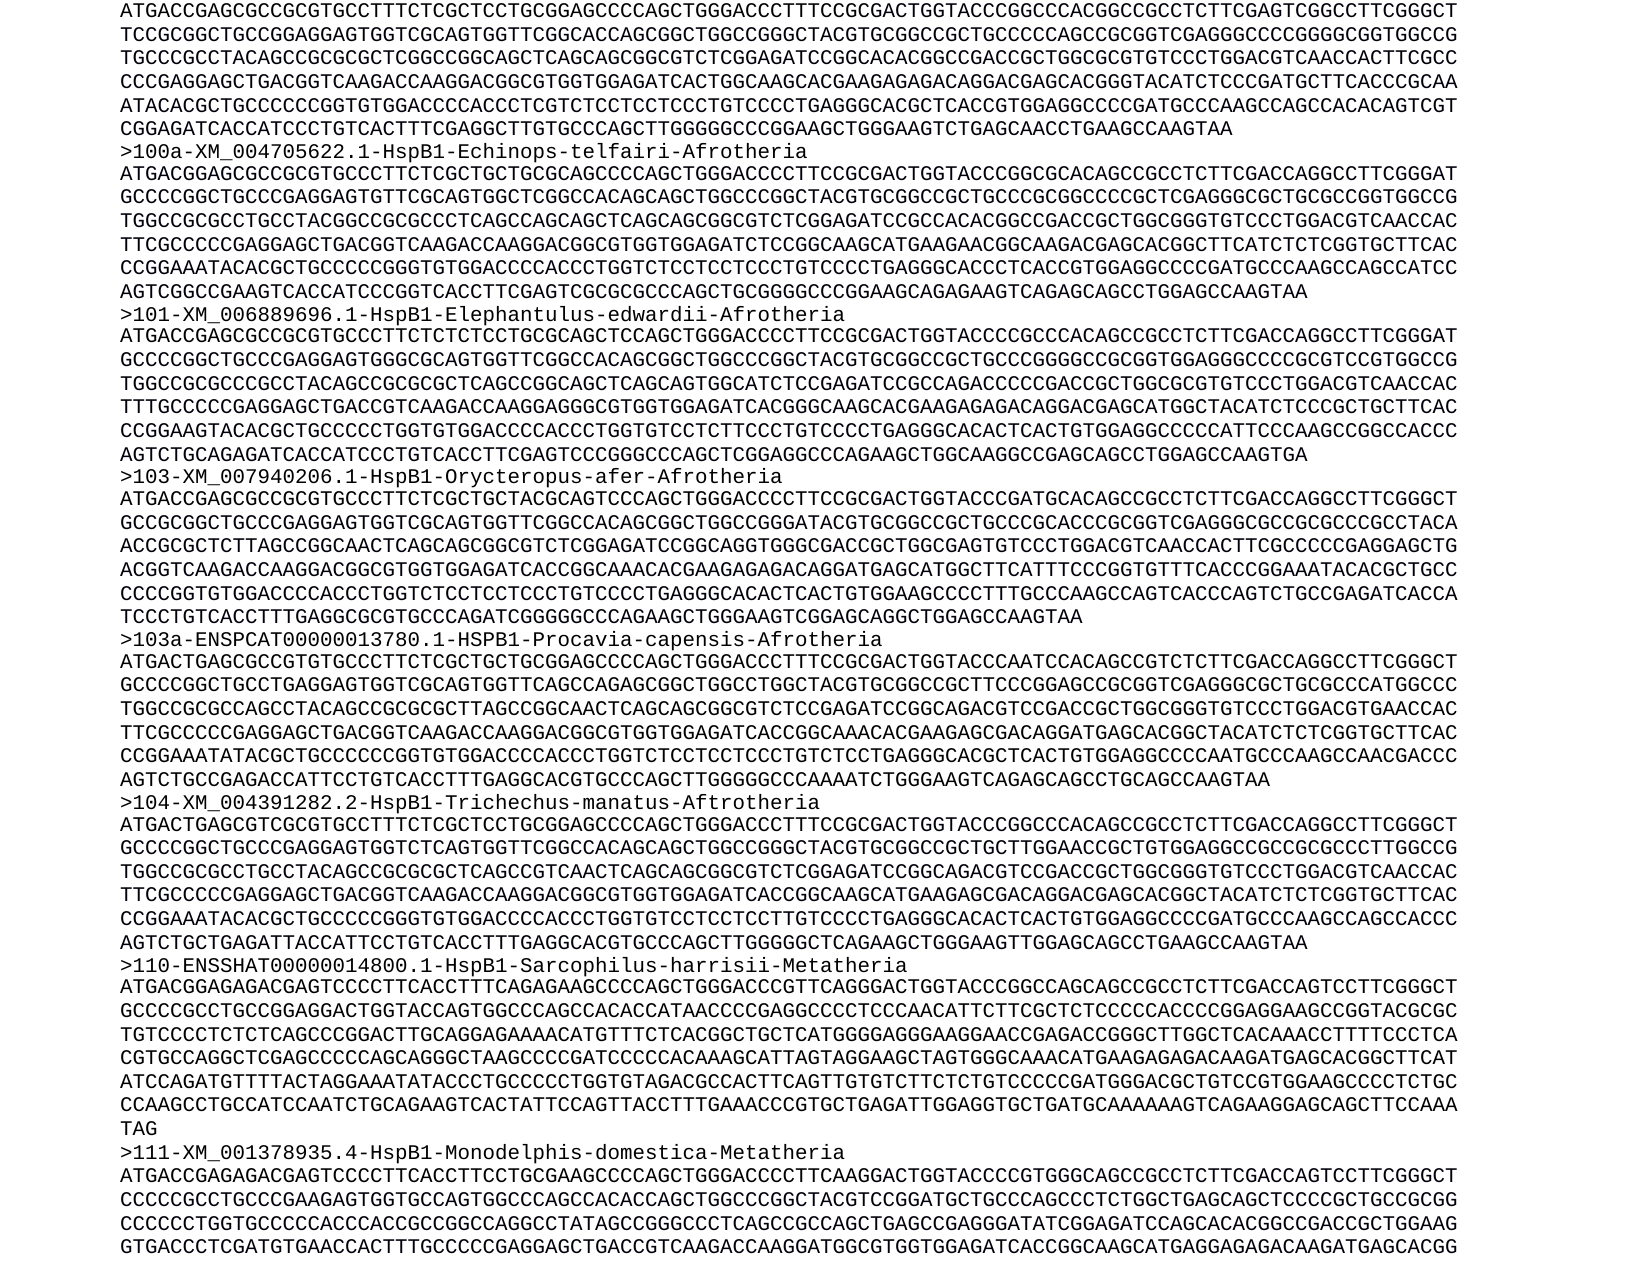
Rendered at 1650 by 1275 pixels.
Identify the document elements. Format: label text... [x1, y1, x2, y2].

text >111-XM_001378935.4-HspB1-Monodelphis-domestica-Metatheria [120, 1142, 1271, 1165]
text ATGACGGAGAGACGAGTCCCCTTCACCTTTCAGAGAAGCCCCAGCTGGGACCCGTTCAGGGACTGGTACCCGGCCAGCAGCCGCCTCTTCGACCAGTCCTTCGGGCTGCCCCGCCTGCCGGAGGACTGGTACCAGTGGCCCAGCCACACCATAACCCCGAGGCCCCTCCCAACATTCTTCGCTCTCCCCCACCCCGGAGGAAGCCGGTACGCGCTGTCCCCTCTCTCAGCCCGGACTTGCAGGAGAAAACATGTTTCTCACGGCTGCTCATGGGGAGGGAAGGAACCGAGACCGGGCTTGGCTCACAAACCTTTTCCCTCACGTGCCAGGCTCGAGCCCCCAGCAGGGCTAAGCCCCGATCCCCCACAAAGCATTAGTAGGAAGCTAGTGGGCAAACATGAAGAGAGACAAGATGAGCACGGCTTCATATCCAGATGTTTTACTAGGAAATATACCCTGCCCCCTGGTGTAGACGCCACTTCAGTTGTGTCTTCTCTGTCCCCCGATGGGACGCTGTCCGTGGAAGCCCCTCTGCCCAAGCCTGCCATCCAATCTGCAGAAGTCACTATTCCAGTTACCTTTGAAACCCGTGCTGAGATTGGAGGTGCTGATGCAAAAAAGTCAGAAGGAGCAGCTTCCAAATAG [120, 976, 1469, 1142]
text ATGACCGAGAGACGAGTCCCCTTCACCTTCCTGCGAAGCCCCAGCTGGGACCCCTTCAAGGACTGGTACCCCGTGGGCAGCCGCCTCTTCGACCAGTCCTTCGGGCTCCCCCGCCTGCCCGAAGAGTGGTGCCAGTGGCCCAGCCACACCAGCTGGCCCGGCTACGTCCGGATGCTGCCCAGCCCTCTGGCTGAGCAGCTCCCCGCTGCCGCGGCCCCCCTGGTGCCCCCACCCACCGCCGGCCAGGCCTATAGCCGGGCCCTCAGCCGCCAGCTGAGCCGAGGGATATCGGAGATCCAGCACACGGCCGACCGCTGGAAGGTGACCCTCGATGTGAACCACTTTGCCCCCGAGGAGCTGACCGTCAAGACCAAGGATGGCGTGGTGGAGATCACCGGCAAGCATGAGGAGAGACAAGATGAGCACGG [120, 1165, 1469, 1260]
text >103-XM_007940206.1-HspB1-Orycteropus-afer-Afrotheria [120, 467, 1271, 488]
text >101-XM_006889696.1-HspB1-Elephantulus-edwardii-Afrotheria [120, 304, 1271, 325]
text >110-ENSSHAT00000014800.1-HspB1-Sarcophilus-harrisii-Metatheria [120, 955, 1271, 976]
text ATGACTGAGCGCCGTGTGCCCTTCTCGCTGCTGCGGAGCCCCAGCTGGGACCCTTTCCGCGACTGGTACCCAATCCACAGCCGTCTCTTCGACCAGGCCTTCGGGCTGCCCCGGCTGCCTGAGGAGTGGTCGCAGTGGTTCAGCCAGAGCGGCTGGCCTGGCTACGTGCGGCCGCTTCCCGGAGCCGCGGTCGAGGGCGCTGCGCCCATGGCCCTGGCCGCGCCAGCCTACAGCCGCGCGCTTAGCCGGCAACTCAGCAGCGGCGTCTCCGAGATCCGGCAGACGTCCGACCGCTGGCGGGTGTCCCTGGACGTGAACCACTTCGCCCCCGAGGAGCTGACGGTCAAGACCAAGGACGGCGTGGTGGAGATCACCGGCAAACACGAAGAGCGACAGGATGAGCACGGCTACATCTCTCGGTGCTTCACCCGGAAATATACGCTGCCCCCCGGTGTGGACCCCACCCTGGTCTCCTCCTCCCTGTCTCCTGAGGGCACGCTCACTGTGGAGGCCCCAATGCCCAAGCCAACGACCCAGTCTGCCGAGACCATTCCTGTCACCTTTGAGGCACGTGCCCAGCTTGGGGGCCCAAAATCTGGGAAGTCAGAGCAGCCTGCAGCCAAGTAA [120, 651, 1469, 793]
text ATGACCGAGCGCCGCGTGCCCTTCTCTCTCCTGCGCAGCTCCAGCTGGGACCCCTTCCGCGACTGGTACCCCGCCCACAGCCGCCTCTTCGACCAGGCCTTCGGGATGCCCCGGCTGCCCGAGGAGTGGGCGCAGTGGTTCGGCCACAGCGGCTGGCCCGGCTACGTGCGGCCGCTGCCCGGGGCCGCGGTGGAGGGCCCCGCGTCCGTGGCCGTGGCCGCGCCCGCCTACAGCCGCGCGCTCAGCCGGCAGCTCAGCAGTGGCATCTCCGAGATCCGCCAGACCCCCGACCGCTGGCGCGTGTCCCTGGACGTCAACCACTTTGCCCCCGAGGAGCTGACCGTCAAGACCAAGGAGGGCGTGGTGGAGATCACGGGCAAGCACGAAGAGAGACAGGACGAGCATGGCTACATCTCCCGCTGCTTCACCCGGAAGTACACGCTGCCCCCTGGTGTGGACCCCACCCTGGTGTCCTCTTCCCTGTCCCCTGAGGGCACACTCACTGTGGAGGCCCCCATTCCCAAGCCGGCCACCCAGTCTGCAGAGATCACCATCCCTGTCACCTTCGAGTCCCGGGCCCAGCTCGGAGGCCCAGAAGCTGGCAAGGCCGAGCAGCCTGGAGCCAAGTGA [120, 325, 1469, 467]
text >100a-XM_004705622.1-HspB1-Echinops-telfairi-Afrotheria [120, 142, 1469, 163]
text >103a-ENSPCAT00000013780.1-HSPB1-Procavia-capensis-Afrotheria [120, 630, 1271, 651]
text >104-XM_004391282.2-HspB1-Trichechus-manatus-Aftrotheria [120, 793, 1271, 813]
text ATGACTGAGCGTCGCGTGCCTTTCTCGCTCCTGCGGAGCCCCAGCTGGGACCCTTTCCGCGACTGGTACCCGGCCCACAGCCGCCTCTTCGACCAGGCCTTCGGGCTGCCCCGGCTGCCCGAGGAGTGGTCTCAGTGGTTCGGCCACAGCAGCTGGCCGGGCTACGTGCGGCCGCTGCTTGGAACCGCTGTGGAGGCCGCCGCGCCCTTGGCCGTGGCCGCGCCTGCCTACAGCCGCGCGCTCAGCCGTCAACTCAGCAGCGGCGTCTCGGAGATCCGGCAGACGTCCGACCGCTGGCGGGTGTCCCTGGACGTCAACCACTTCGCCCCCGAGGAGCTGACGGTCAAGACCAAGGACGGCGTGGTGGAGATCACCGGCAAGCATGAAGAGCGACAGGACGAGCACGGCTACATCTCTCGGTGCTTCACCCGGAAATACACGCTGCCCCCGGGTGTGGACCCCACCCTGGTGTCCTCCTCCTTGTCCCCTGAGGGCACACTCACTGTGGAGGCCCCGATGCCCAAGCCAGCCACCCAGTCTGCTGAGATTACCATTCCTGTCACCTTTGAGGCACGTGCCCAGCTTGGGGGCTCAGAAGCTGGGAAGTTGGAGCAGCCTGAAGCCAAGTAA [120, 813, 1469, 955]
text ATGACCGAGCGCCGCGTGCCCTTCTCGCTGCTACGCAGTCCCAGCTGGGACCCCTTCCGCGACTGGTACCCGATGCACAGCCGCCTCTTCGACCAGGCCTTCGGGCTGCCGCGGCTGCCCGAGGAGTGGTCGCAGTGGTTCGGCCACAGCGGCTGGCCGGGATACGTGCGGCCGCTGCCCGCACCCGCGGTCGAGGGCGCCGCGCCCGCCTACAACCGCGCTCTTAGCCGGCAACTCAGCAGCGGCGTCTCGGAGATCCGGCAGGTGGGCGACCGCTGGCGAGTGTCCCTGGACGTCAACCACTTCGCCCCCGAGGAGCTGACGGTCAAGACCAAGGACGGCGTGGTGGAGATCACCGGCAAACACGAAGAGAGACAGGATGAGCATGGCTTCATTTCCCGGTGTTTCACCCGGAAATACACGCTGCCCCCCGGTGTGGACCCCACCCTGGTCTCCTCCTCCCTGTCCCCTGAGGGCACACTCACTGTGGAAGCCCCTTTGCCCAAGCCAGTCACCCAGTCTGCCGAGATCACCATCCCTGTCACCTTTGAGGCGCGTGCCCAGATCGGGGGCCCAGAAGCTGGGAAGTCGGAGCAGGCTGGAGCCAAGTAA [120, 488, 1469, 630]
text ATGACCGAGCGCCGCGTGCCTTTCTCGCTCCTGCGGAGCCCCAGCTGGGACCCTTTCCGCGACTGGTACCCGGCCCACGGCCGCCTCTTCGAGTCGGCCTTCGGGCTTCCGCGGCTGCCGGAGGAGTGGTCGCAGTGGTTCGGCACCAGCGGCTGGCCGGGCTACGTGCGGCCGCTGCCCCCAGCCGCGGTCGAGGGCCCCGGGGCGGTGGCCGTGCCCGCCTACAGCCGCGCGCTCGGCCGGCAGCTCAGCAGCGGCGTCTCGGAGATCCGGCACACGGCCGACCGCTGGCGCGTGTCCCTGGACGTCAACCACTTCGCCCCCGAGGAGCTGACGGTCAAGACCAAGGACGGCGTGGTGGAGATCACTGGCAAGCACGAAGAGAGACAGGACGAGCACGGGTACATCTCCCGATGCTTCACCCGCAAATACACGCTGCCCCCCGGTGTGGACCCCACCCTCGTCTCCTCCTCCCTGTCCCCTGAGGGCACGCTCACCGTGGAGGCCCCGATGCCCAAGCCAGCCACACAGTCGTCGGAGATCACCATCCCTGTCACTTTCGAGGCTTGTGCCCAGCTTGGGGGCCCGGAAGCTGGGAAGTCTGAGCAACCTGAAGCCAAGTAA [120, 0, 1469, 142]
text ATGACGGAGCGCCGCGTGCCCTTCTCGCTGCTGCGCAGCCCCAGCTGGGACCCCTTCCGCGACTGGTACCCGGCGCACAGCCGCCTCTTCGACCAGGCCTTCGGGATGCCCCGGCTGCCCGAGGAGTGTTCGCAGTGGCTCGGCCACAGCAGCTGGCCCGGCTACGTGCGGCCGCTGCCCGCGGCCCCGCTCGAGGGCGCTGCGCCGGTGGCCGTGGCCGCGCCTGCCTACGGCCGCGCCCTCAGCCAGCAGCTCAGCAGCGGCGTCTCGGAGATCCGCCACACGGCCGACCGCTGGCGGGTGTCCCTGGACGTCAACCACTTCGCCCCCGAGGAGCTGACGGTCAAGACCAAGGACGGCGTGGTGGAGATCTCCGGCAAGCATGAAGAACGGCAAGACGAGCACGGCTTCATCTCTCGGTGCTTCACCCGGAAATACACGCTGCCCCCGGGTGTGGACCCCACCCTGGTCTCCTCCTCCCTGTCCCCTGAGGGCACCCTCACCGTGGAGGCCCCGATGCCCAAGCCAGCCATCCAGTCGGCCGAAGTCACCATCCCGGTCACCTTCGAGTCGCGCGCCCAGCTGCGGGGCCCGGAAGCAGAGAAGTCAGAGCAGCCTGGAGCCAAGTAA [120, 163, 1469, 304]
